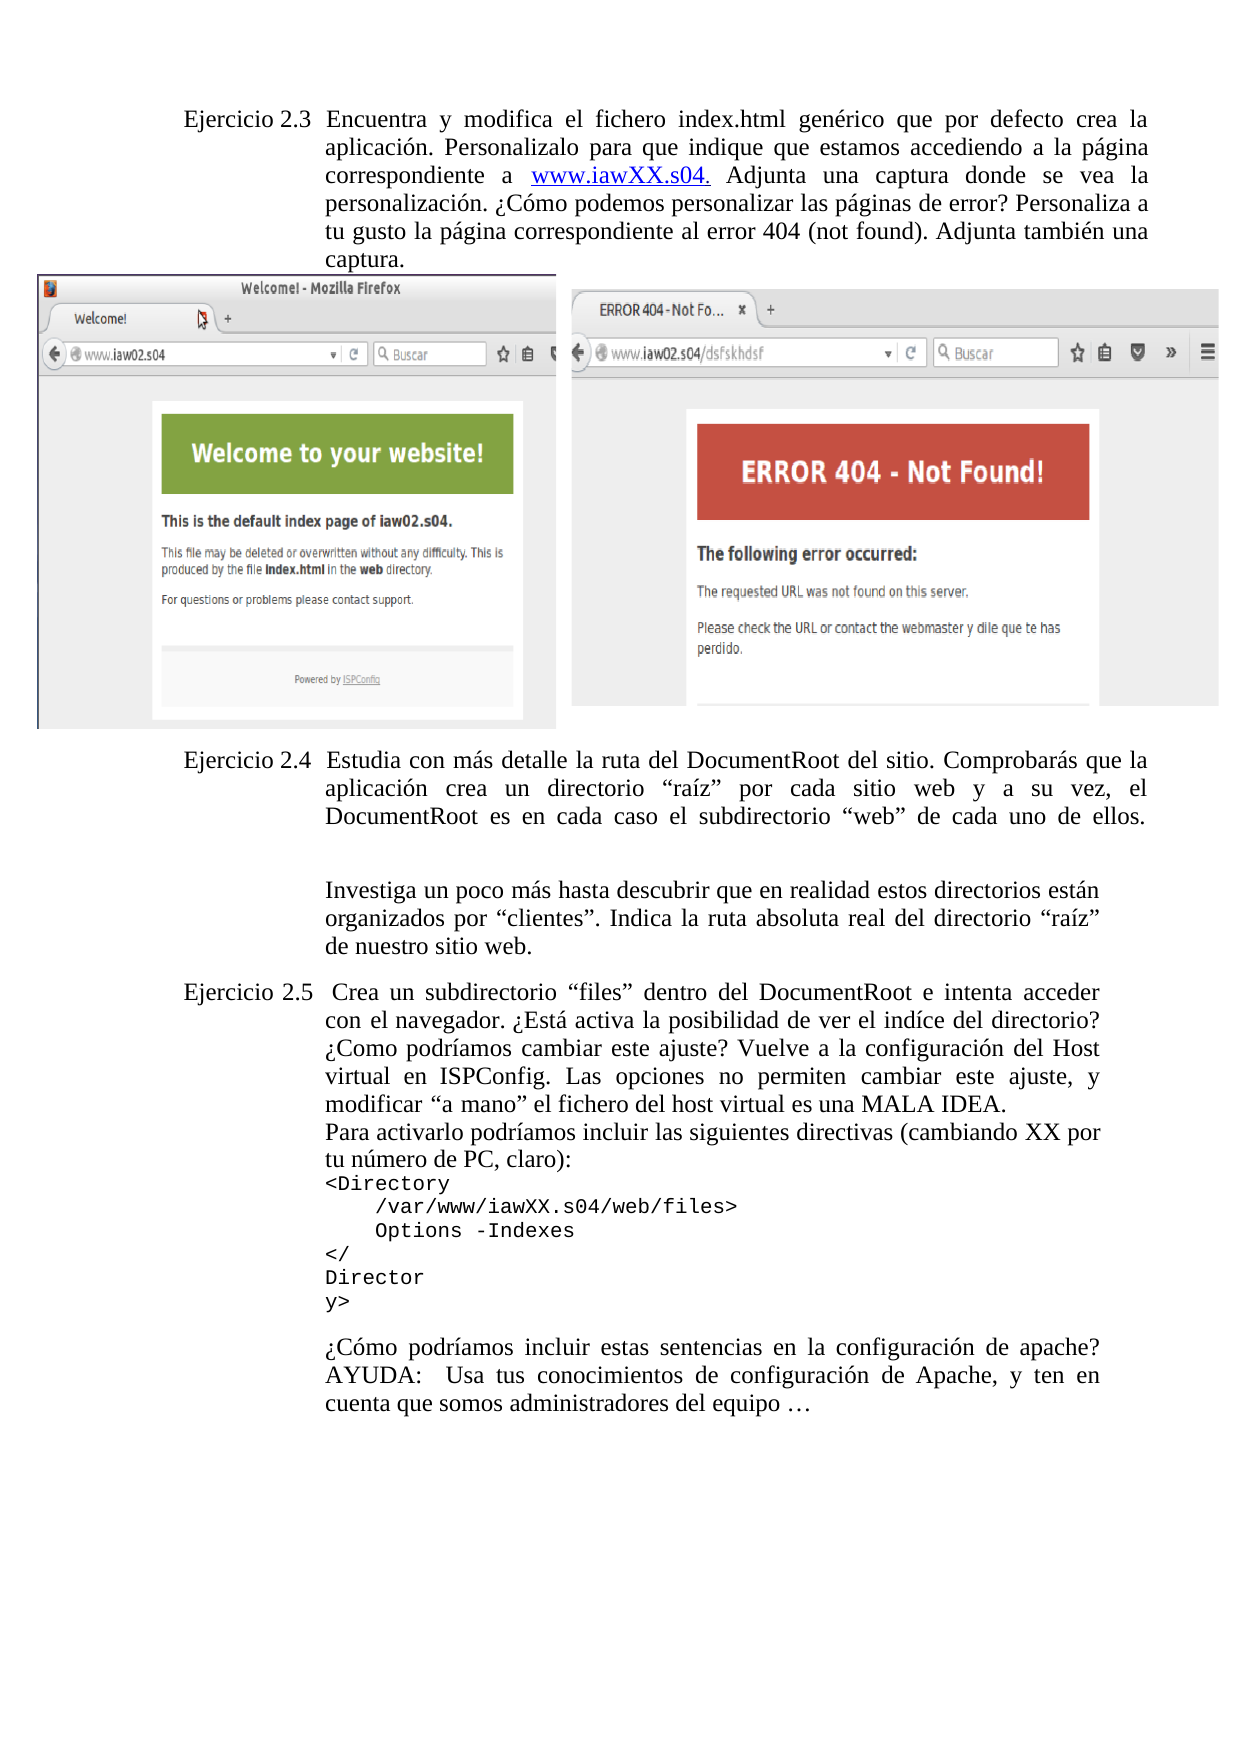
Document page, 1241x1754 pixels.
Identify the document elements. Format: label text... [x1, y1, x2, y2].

text </Directory> [325, 1243, 431, 1314]
text ¿Cómo podríamos incluir estas sentencias en la configuración de apache? AYUDA: Usa tus conocimientos de configuración de Apache, y ten en cuenta que somos administradores del equipo … [325, 1332, 1100, 1416]
text Ejercicio 2.3 Encuentra y modifica el fichero index.html genérico que por defecto crea la aplicación. Personalizalo para que indique que estamos accediendo a la página correspondiente a www.iawXX.s04. Adjunta una captura donde se vea la personalización. ¿Cómo podemos personalizar las páginas de error? Personaliza a tu gusto la página correspondiente al error 404 (not found). Adjunta también una captura. [183, 104, 1148, 272]
text Ejercicio 2.4 Estudia con más detalle la ruta del DocumentRoot del sitio. Comprobarás que la aplicación crea un directorio “raíz” por cada sitio web y a su vez, el DocumentRoot es en cada caso el subdirectorio “web” de cada uno de ellos. [183, 745, 1148, 830]
text Para activarlo podríamos incluir las siguientes directivas (cambiando XX por tu número de PC, claro): [325, 1118, 1100, 1172]
text Investiga un poco más hasta descubrir que en realidad estos directorios están organizados por “clientes”. Indica la ruta absoluta real del directorio “raíz” de nuestro sitio web. [325, 875, 1100, 960]
picture [37, 274, 557, 729]
text Ejercicio 2.5 Crea un subdirectorio “files” dentro del DocumentRoot e intenta acceder con el navegador. ¿Está activa la posibilidad de ver el indíce del directorio? ¿Como podríamos cambiar este ajuste? Vuelve a la configuración del Host virtual en ISPConfig. Las opciones no permiten cambiar este ajuste, y modificar “a mano” el fichero del host virtual es una MALA IDEA. [183, 977, 1100, 1118]
text <Directory /var/www/iawXX.s04/web/files> Options -Indexes [325, 1173, 781, 1243]
picture [571, 289, 1219, 706]
